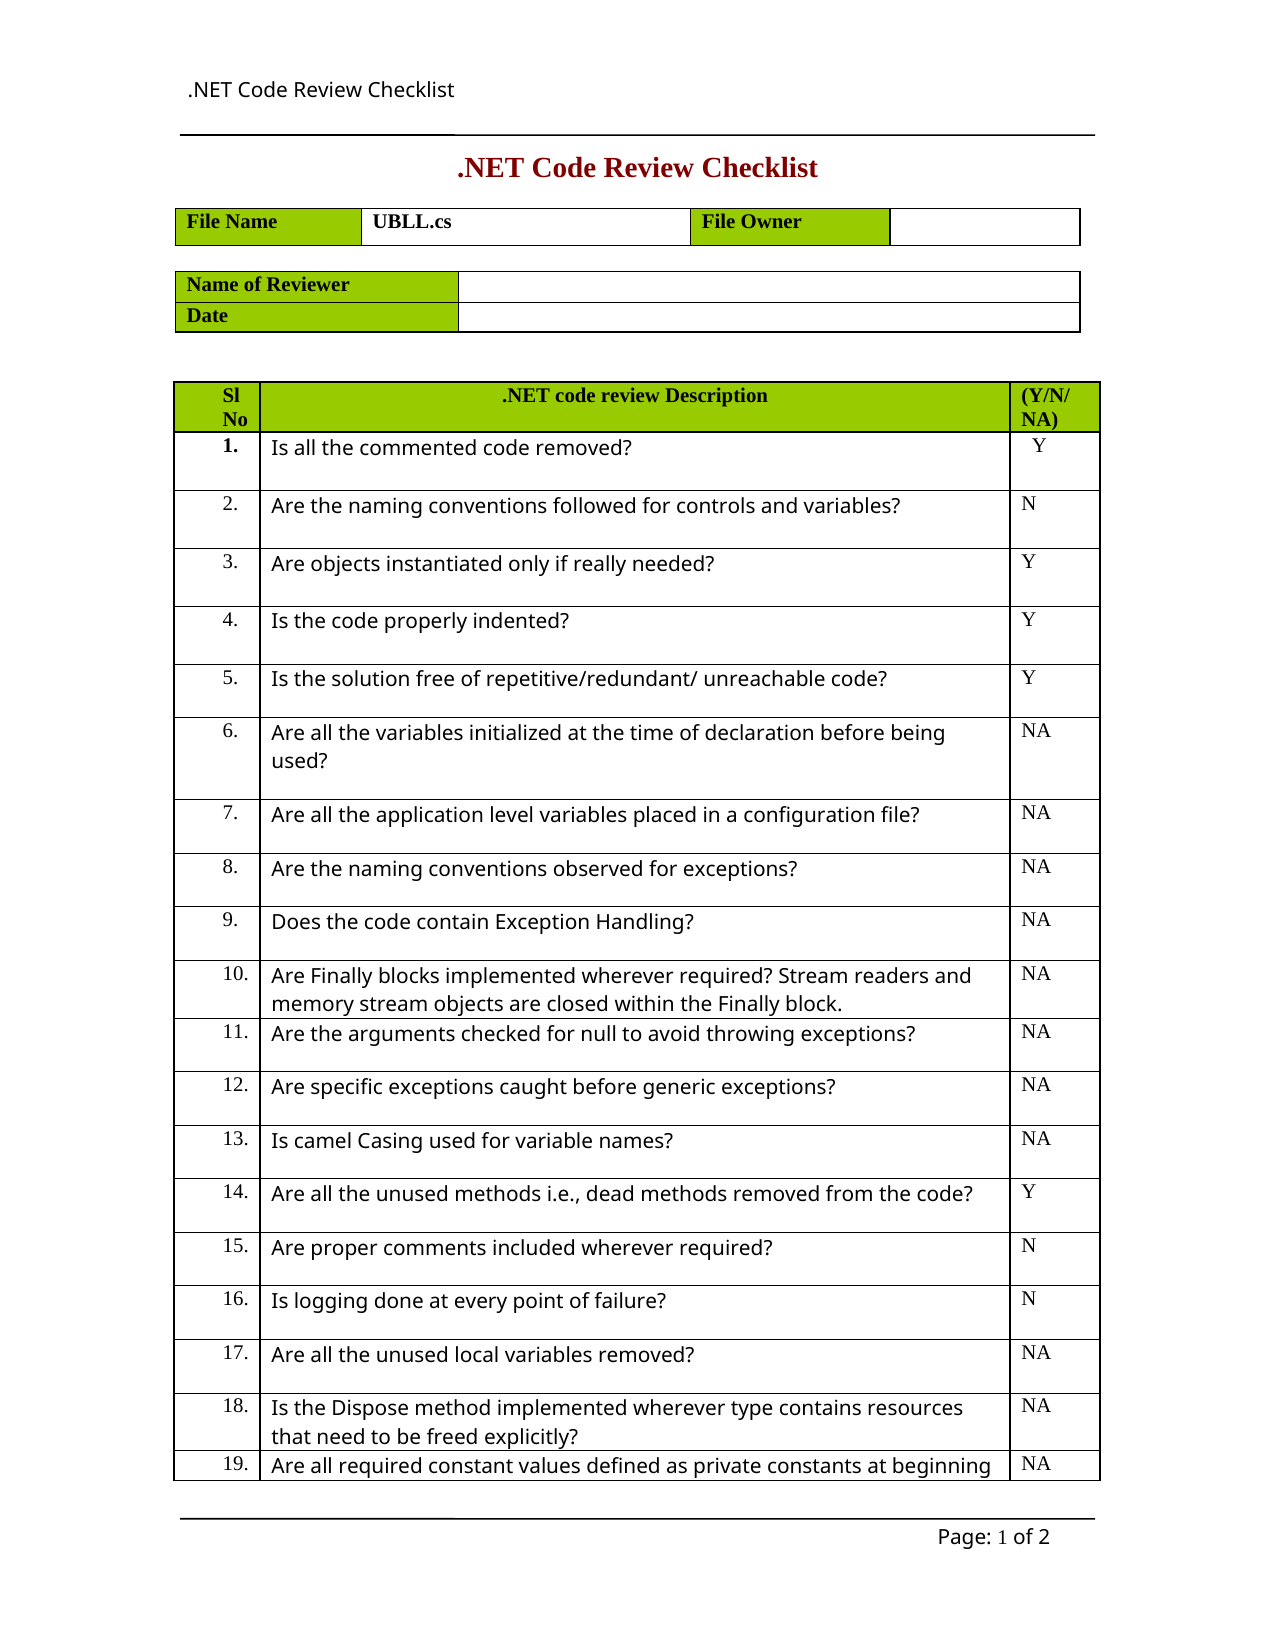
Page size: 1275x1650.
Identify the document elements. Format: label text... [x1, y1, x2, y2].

table_cell [175, 433, 259, 490]
table_cell N [1011, 1286, 1099, 1339]
table_cell NA [1011, 1072, 1099, 1125]
table_cell [175, 961, 259, 1018]
table_cell [175, 718, 259, 799]
table_cell N [1011, 1233, 1099, 1285]
subtitle .NET Code Review Checklist [187, 150, 1087, 183]
table_cell [175, 607, 259, 663]
table_cell Are proper comments included wherever required? [261, 1233, 1009, 1285]
table_cell Are all the application level variables placed in a configuration file? [261, 800, 1009, 853]
table_cell [175, 800, 259, 853]
table_cell [175, 1072, 259, 1125]
table_cell Is the solution free of repetitive/redundant/ unreachable code? [261, 665, 1009, 717]
table_cell Are all the unused methods i.e., dead methods removed from the code? [261, 1179, 1009, 1232]
table_cell NA [1011, 800, 1099, 853]
table_cell [459, 303, 1079, 331]
table_cell Is all the commented code removed? [261, 433, 1009, 490]
table_cell NA [1011, 1451, 1099, 1480]
table_cell [175, 1179, 259, 1232]
table_cell [175, 1451, 259, 1480]
table_cell NA [1011, 907, 1099, 960]
table_cell Y [1011, 549, 1099, 606]
table_cell Y [1011, 607, 1099, 663]
table_cell Is the code properly indented? [261, 607, 1009, 663]
table_cell Y [1011, 433, 1099, 490]
table_cell Are all the variables initialized at the time of declaration before being used? [261, 718, 1009, 799]
table_header Sl No [175, 383, 259, 431]
table_cell NA [1011, 1340, 1099, 1392]
table_cell NA [1011, 1019, 1099, 1071]
table_header [459, 272, 1079, 302]
table_cell Are the arguments checked for null to avoid throwing exceptions? [261, 1019, 1009, 1071]
table_cell Is logging done at every point of failure? [261, 1286, 1009, 1339]
table_cell Date [176, 303, 458, 331]
table_header Name of Reviewer [176, 272, 458, 302]
table_cell Is the Dispose method implemented wherever type contains resources that need to be freed explicitly? [261, 1394, 1009, 1450]
table_cell [175, 665, 259, 717]
table_cell [175, 549, 259, 606]
table_cell Y [1011, 665, 1099, 717]
table_cell [175, 907, 259, 960]
table_cell [175, 1126, 259, 1178]
table_cell Are objects instantiated only if really needed? [261, 549, 1009, 606]
table_cell [175, 1286, 259, 1339]
table_cell [175, 1019, 259, 1071]
table_cell Are the naming conventions observed for exceptions? [261, 854, 1009, 906]
table_header File Owner [691, 209, 889, 245]
table_header [891, 209, 1079, 245]
table_cell NA [1011, 961, 1099, 1018]
table_cell NA [1011, 1126, 1099, 1178]
table_header .NET code review Description [261, 383, 1009, 431]
table_cell Is camel Casing used for variable names? [261, 1126, 1009, 1178]
table_cell [175, 1394, 259, 1450]
table_cell [175, 1340, 259, 1392]
table_cell Are specific exceptions caught before generic exceptions? [261, 1072, 1009, 1125]
table_header File Name [176, 209, 361, 245]
table_cell NA [1011, 718, 1099, 799]
table_cell Does the code contain Exception Handling? [261, 907, 1009, 960]
table_cell Y [1011, 1179, 1099, 1232]
table_cell Are all required constant values defined as private constants at beginning [261, 1451, 1009, 1480]
table_cell NA [1011, 854, 1099, 906]
table_cell [175, 491, 259, 548]
table_cell [175, 854, 259, 906]
table_cell NA [1011, 1394, 1099, 1450]
table_cell Are all the unused local variables removed? [261, 1340, 1009, 1392]
table_cell Are the naming conventions followed for controls and variables? [261, 491, 1009, 548]
table_cell [175, 1233, 259, 1285]
table_header UBLL.cs [362, 209, 690, 245]
table_header (Y/N/NA) [1011, 383, 1099, 431]
table_cell N [1011, 491, 1099, 548]
table_cell Are Finally blocks implemented wherever required? Stream readers and memory stream objects are closed within the Finally block. [261, 961, 1009, 1018]
